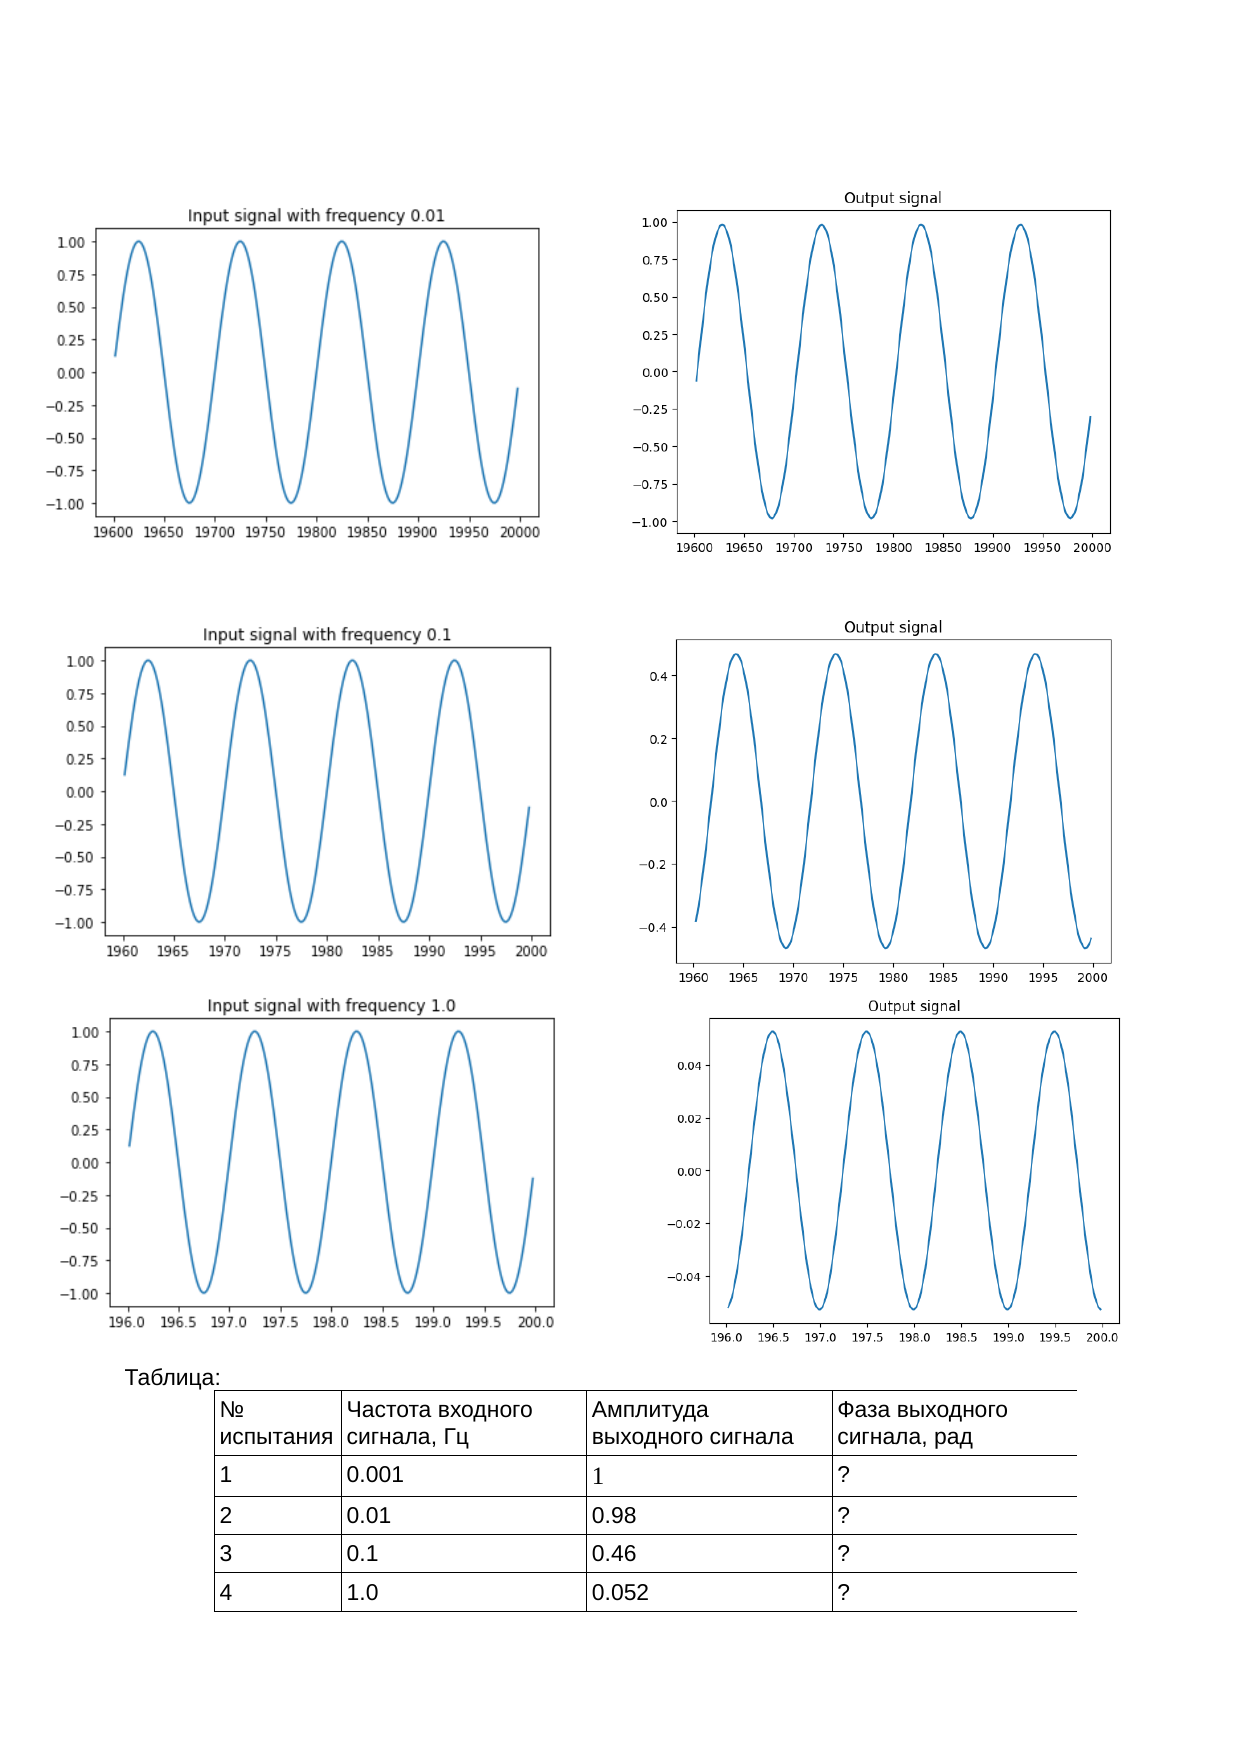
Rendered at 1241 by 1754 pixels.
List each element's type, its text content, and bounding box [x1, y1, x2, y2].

table_cell ? [833, 1535, 1077, 1572]
table_cell 1 [215, 1456, 341, 1496]
table_cell 1.0 [342, 1573, 586, 1611]
table_cell ? [833, 1497, 1077, 1534]
table_cell ? [833, 1573, 1077, 1611]
table_cell 0.1 [342, 1535, 586, 1572]
table_cell 1 [587, 1456, 832, 1496]
table_cell 0.46 [587, 1535, 832, 1572]
table_header Амплитуда выходного сигнала [587, 1391, 832, 1455]
table_cell 0.001 [342, 1456, 586, 1496]
table_cell 3 [215, 1535, 341, 1572]
picture [629, 611, 1126, 1351]
table_header Фаза выходного сигнала, рад [833, 1391, 1077, 1455]
table_cell 4 [215, 1573, 341, 1611]
text Таблица: [118, 1364, 1122, 1390]
table_header Частота входного сигнала, Гц [342, 1391, 586, 1455]
picture [45, 618, 558, 967]
table_cell 0.98 [587, 1497, 832, 1534]
table_cell ? [833, 1456, 1077, 1496]
picture [622, 182, 1118, 562]
picture [50, 989, 563, 1338]
table_header № испытания [215, 1391, 341, 1455]
table_cell 0.052 [587, 1573, 832, 1611]
table_cell 2 [215, 1497, 341, 1534]
table_cell 0.01 [342, 1497, 586, 1534]
picture [36, 199, 549, 548]
